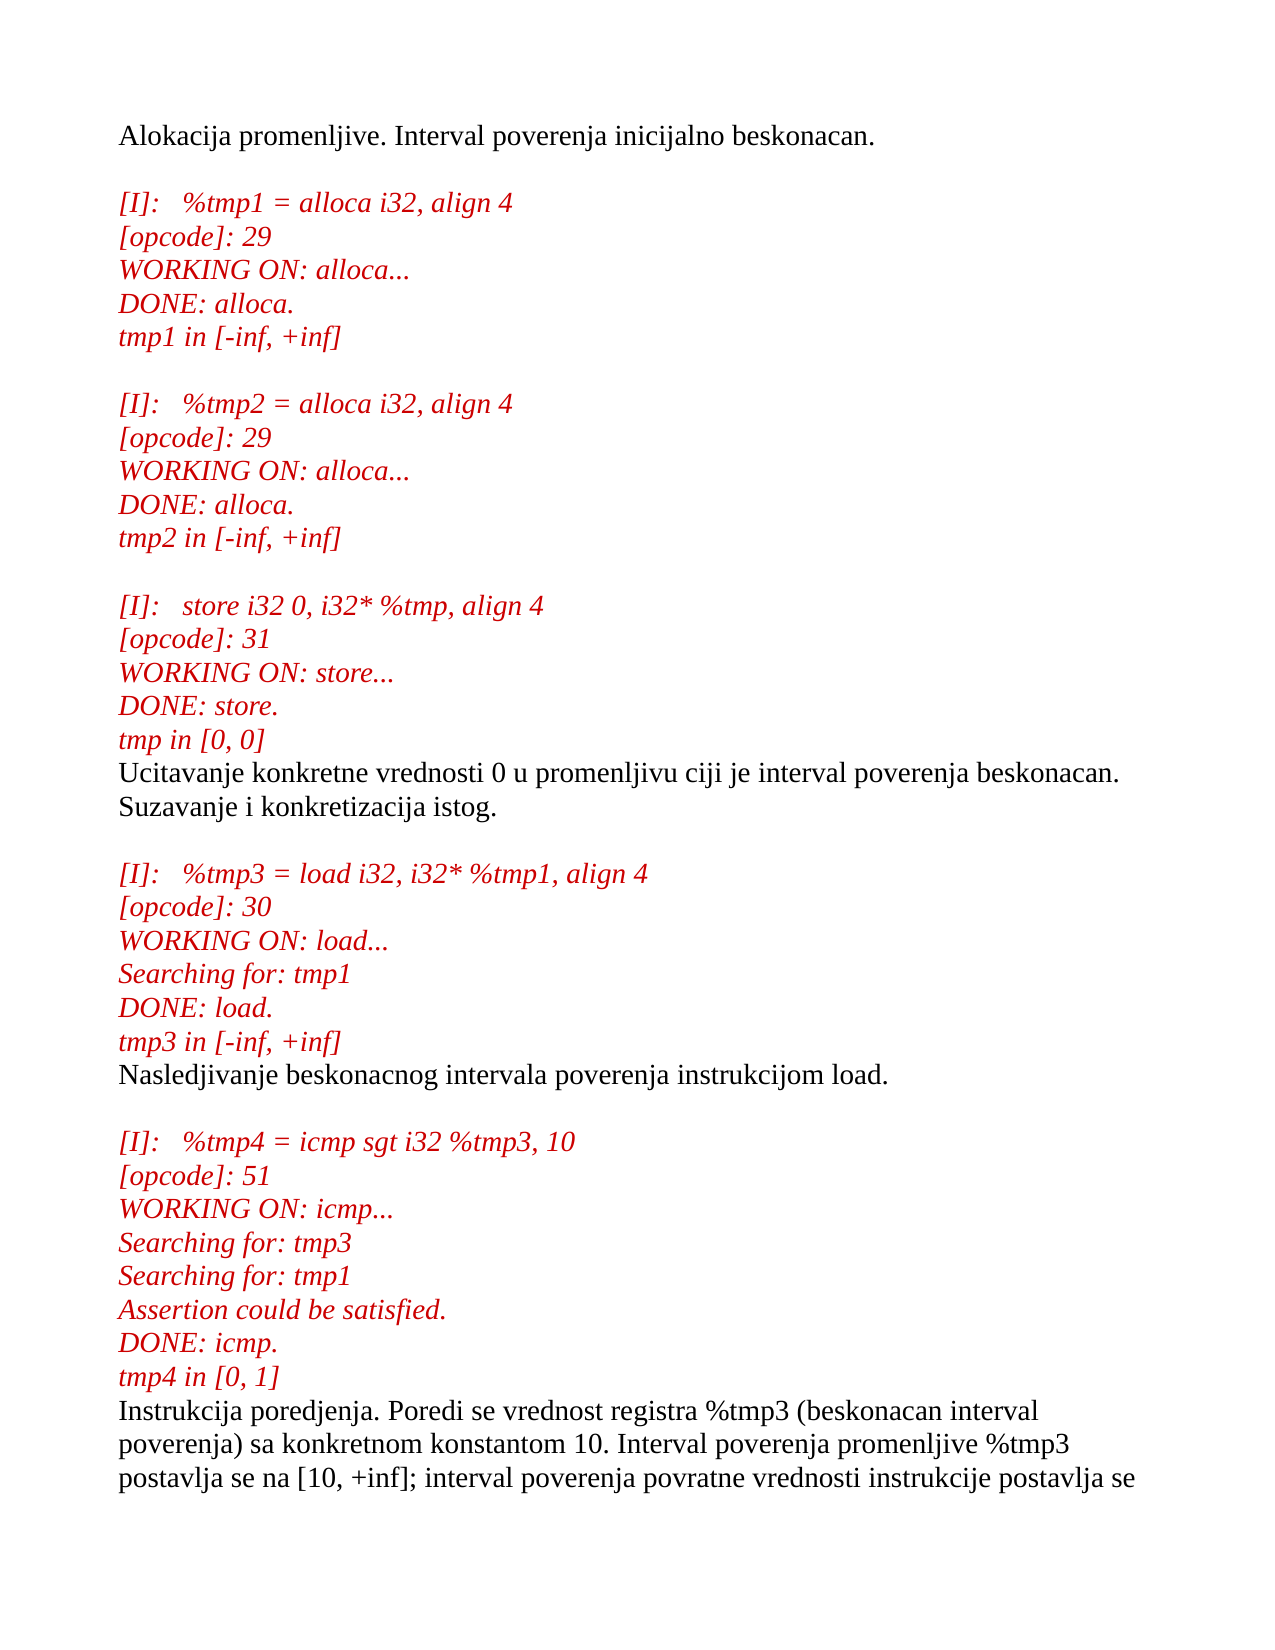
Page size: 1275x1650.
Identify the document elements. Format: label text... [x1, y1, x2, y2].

text Instrukcija poredjenja. Poredi se vrednost registra %tmp3 (beskonacan interval poverenja) sa konkretnom konstantom 10. Interval poverenja promenljive %tmp3 postavlja se na [10, +inf]; interval poverenja povratne vrednosti instrukcije postavlja se [118, 1393, 1157, 1493]
text [I]: store i32 0, i32* %tmp, align 4 [118, 588, 1157, 621]
text WORKING ON: alloca... [118, 252, 1157, 286]
text Nasledjivanje beskonacnog intervala poverenja instrukcijom load. [118, 1057, 1157, 1091]
text Ucitavanje konkretne vrednosti 0 u promenljivu ciji je interval poverenja beskonacan. Suzavanje i konkretizacija istog. [118, 755, 1157, 822]
text DONE: alloca. [118, 286, 1157, 319]
text [opcode]: 51 [118, 1158, 1157, 1191]
text [opcode]: 31 [118, 621, 1157, 655]
text WORKING ON: load... [118, 923, 1157, 957]
text Searching for: tmp1 [118, 957, 1157, 990]
text [I]: %tmp3 = load i32, i32* %tmp1, align 4 [118, 856, 1157, 889]
text WORKING ON: store... [118, 655, 1157, 688]
text Alokacija promenljive. Interval poverenja inicijalno beskonacan. [118, 118, 1157, 152]
text tmp4 in [0, 1] [118, 1359, 1157, 1393]
text tmp1 in [-inf, +inf] [118, 319, 1157, 353]
text [I]: %tmp4 = icmp sgt i32 %tmp3, 10 [118, 1124, 1157, 1158]
text tmp in [0, 0] [118, 722, 1157, 755]
text DONE: alloca. [118, 487, 1157, 521]
text Searching for: tmp1 [118, 1258, 1157, 1292]
text [opcode]: 29 [118, 219, 1157, 252]
text WORKING ON: alloca... [118, 453, 1157, 487]
text tmp3 in [-inf, +inf] [118, 1024, 1157, 1057]
text WORKING ON: icmp... [118, 1191, 1157, 1225]
text [I]: %tmp1 = alloca i32, align 4 [118, 185, 1157, 219]
text DONE: icmp. [118, 1326, 1157, 1359]
text [opcode]: 29 [118, 420, 1157, 453]
text Assertion could be satisfied. [118, 1292, 1157, 1326]
text [I]: %tmp2 = alloca i32, align 4 [118, 386, 1157, 420]
text DONE: store. [118, 688, 1157, 722]
text [opcode]: 30 [118, 889, 1157, 923]
text Searching for: tmp3 [118, 1225, 1157, 1258]
text DONE: load. [118, 990, 1157, 1024]
text tmp2 in [-inf, +inf] [118, 521, 1157, 554]
